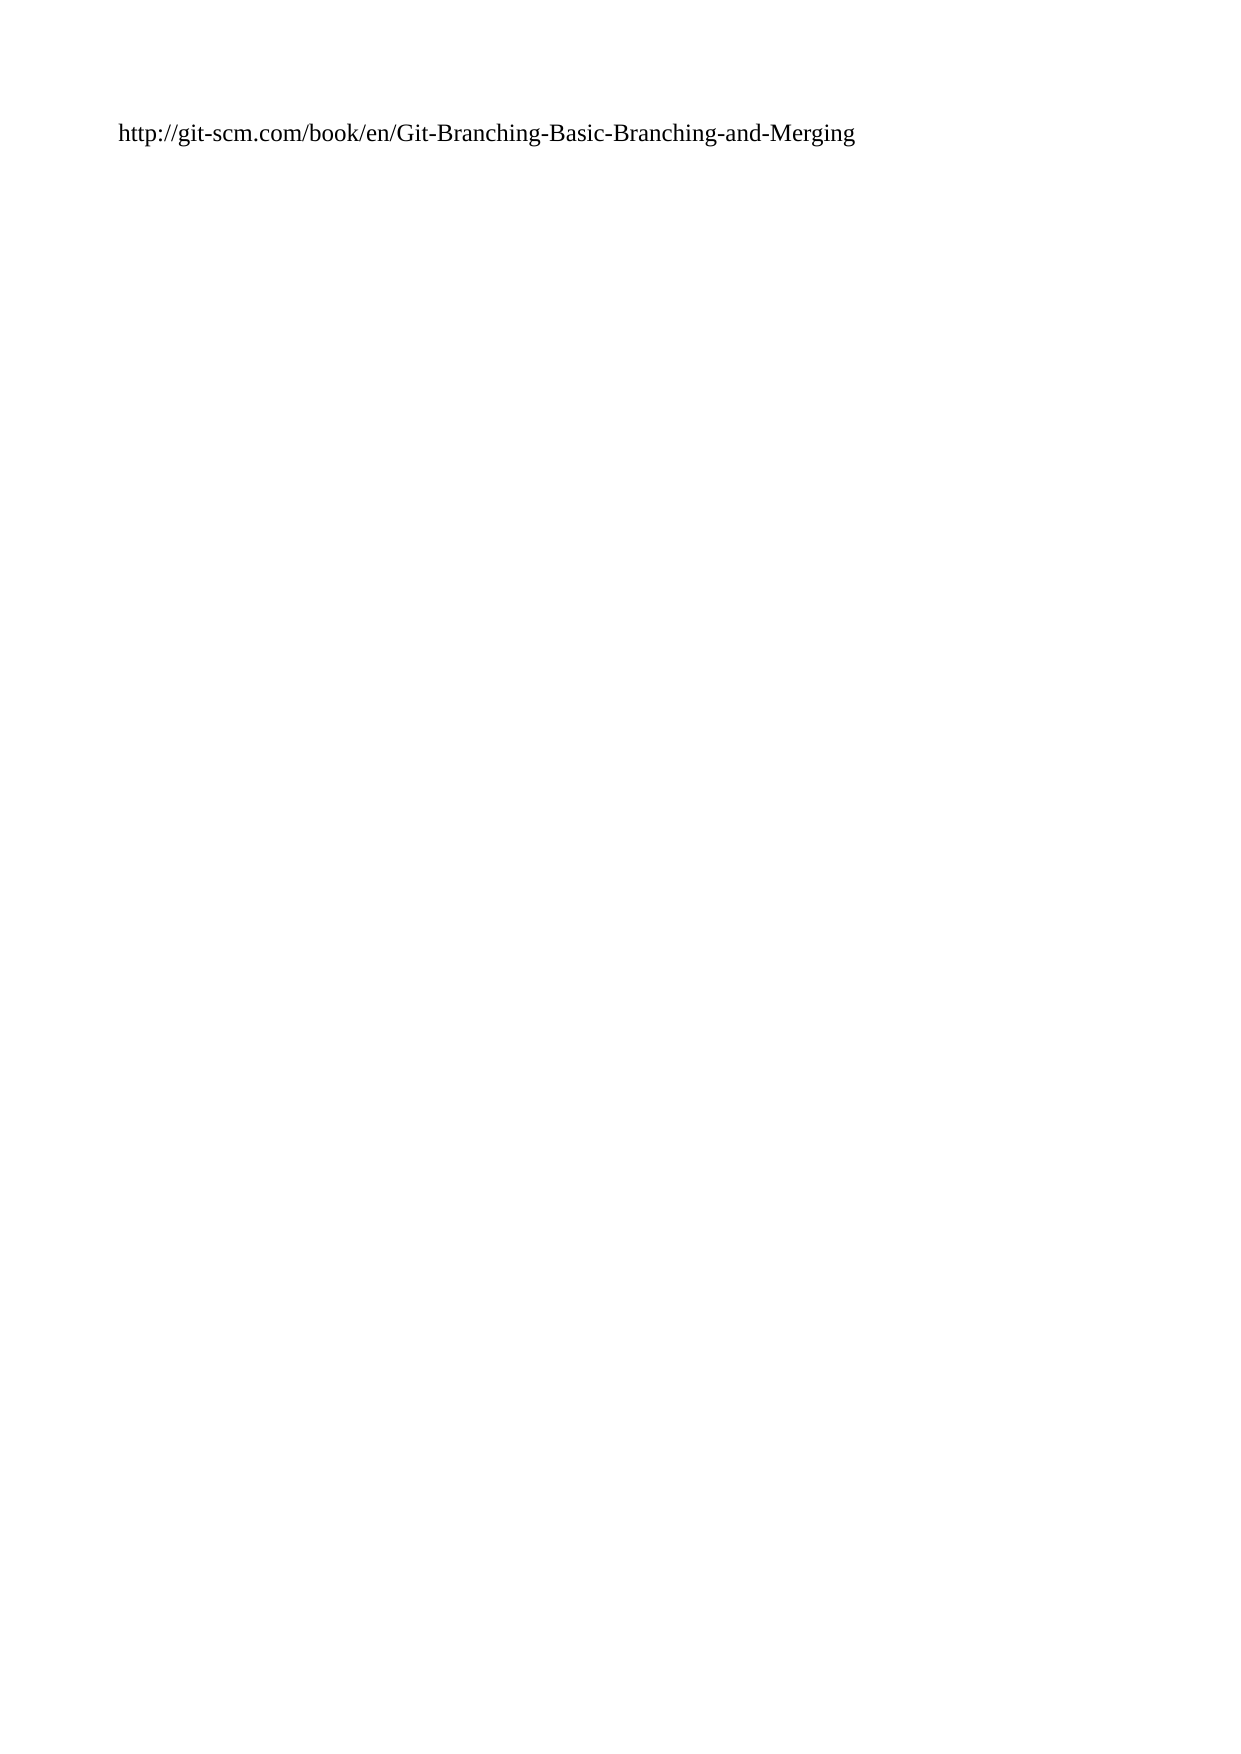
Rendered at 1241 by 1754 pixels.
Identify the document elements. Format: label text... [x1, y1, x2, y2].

text http://git-scm.com/book/en/Git-Branching-Basic-Branching-and-Merging [118, 118, 1122, 147]
